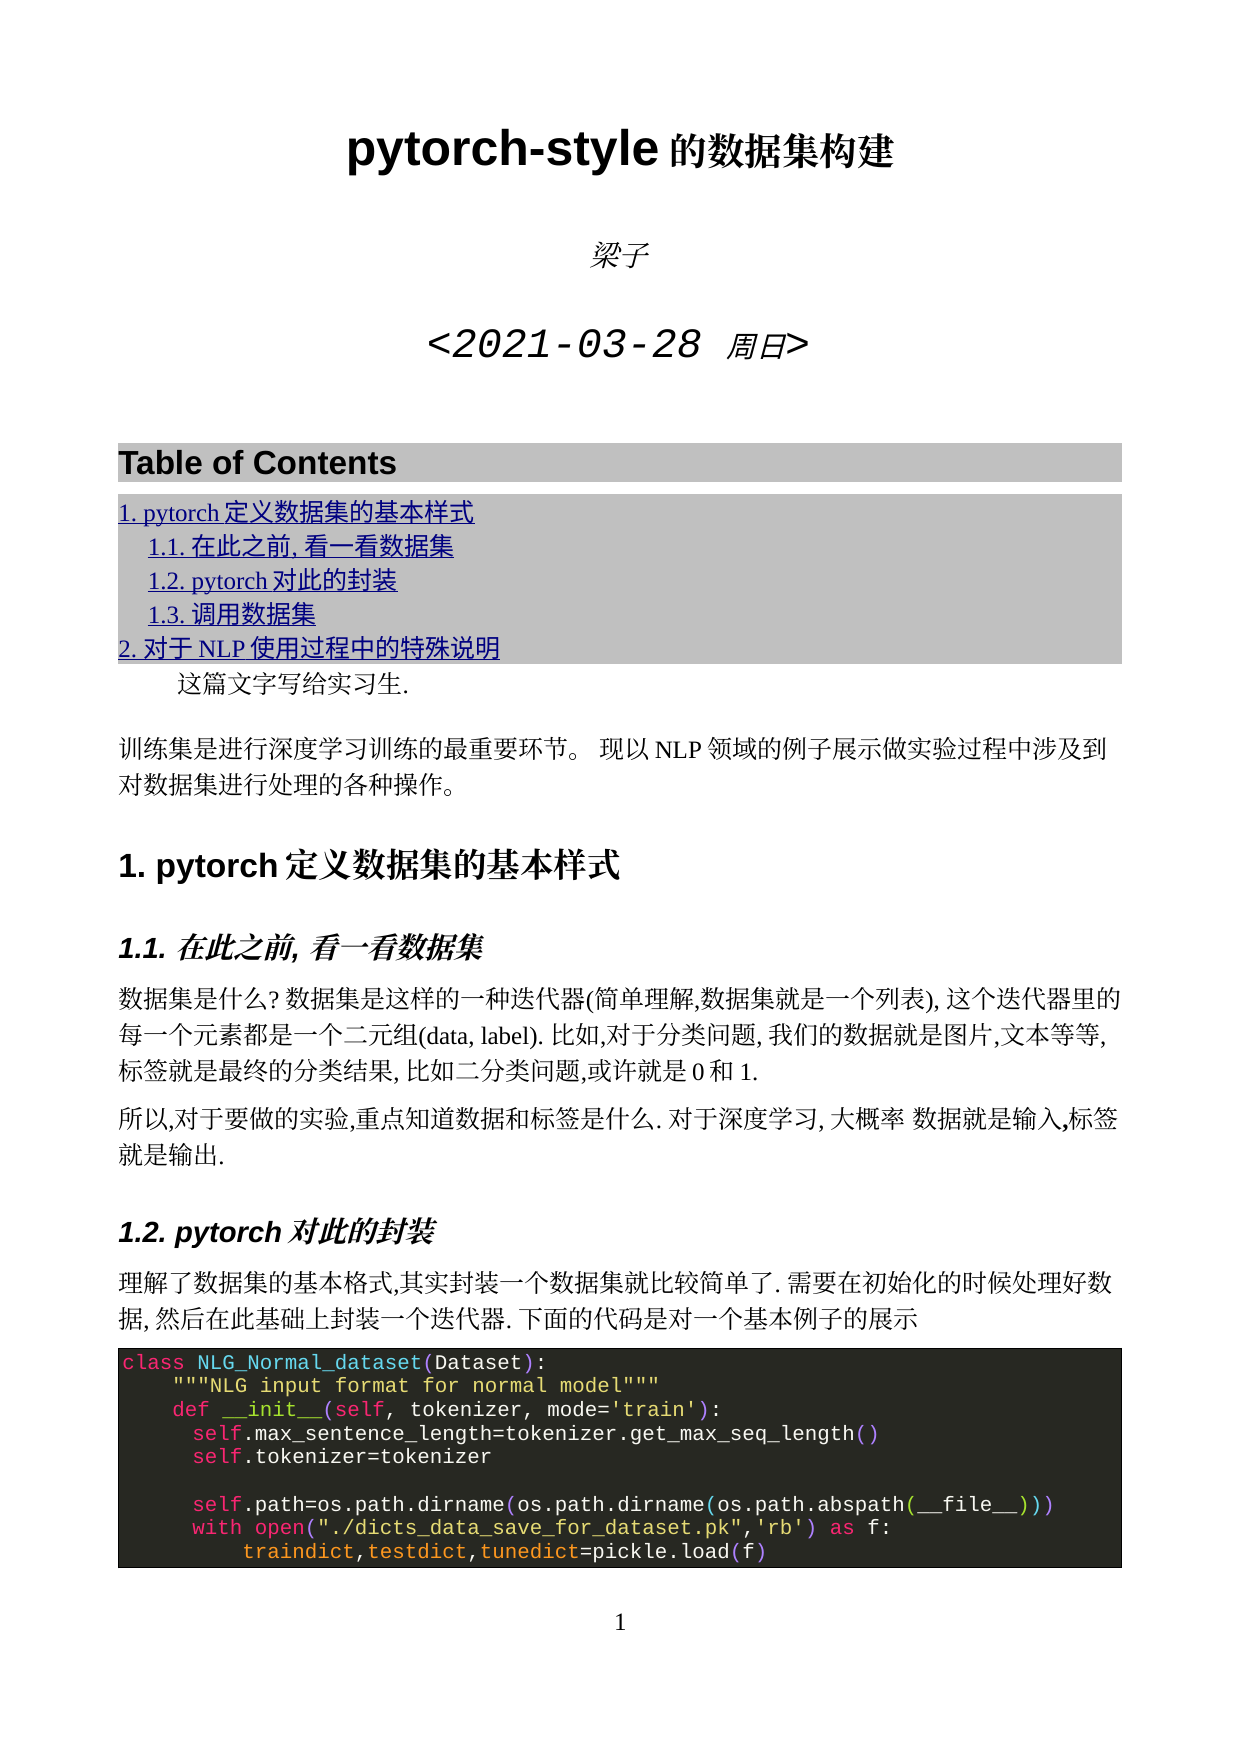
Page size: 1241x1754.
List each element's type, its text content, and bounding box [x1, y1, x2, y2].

text 2. 对于NLP使用过程中的特殊说明 [118, 630, 1122, 664]
text 所以,对于要做的实验,重点知道数据和标签是什么. 对于深度学习, 大概率 数据就是输入,标签就是输出. [118, 1100, 1122, 1172]
text self.tokenizer=tokenizer [119, 1442, 1121, 1466]
subtitle 梁子 [118, 233, 1122, 275]
text 数据集是什么? 数据集是这样的一种迭代器(简单理解,数据集就是一个列表), 这个迭代器里的每一个元素都是一个二元组(data, label). 比如,对于分类问题, 我们的数据就是图片,文本等等, 标签就是最终的分类结果, 比如二分类问题,或许就是0和1. [118, 979, 1122, 1087]
text 理解了数据集的基本格式,其实封装一个数据集就比较简单了. 需要在初始化的时候处理好数据, 然后在此基础上封装一个迭代器. 下面的代码是对一个基本例子的展示 [118, 1263, 1122, 1335]
text 1.1. 在此之前, 看一看数据集 [148, 528, 1122, 562]
text 这篇文字写给实习生. [177, 664, 1063, 700]
text 1.3. 调用数据集 [148, 596, 1122, 630]
text """NLG input format for normal model""" [119, 1371, 1121, 1395]
text class NLG_Normal_dataset(Dataset): [119, 1349, 1121, 1371]
subtitle Table of Contents [118, 443, 1122, 482]
text with open("./dicts_data_save_for_dataset.pk",'rb') as f: [119, 1513, 1121, 1537]
text 训练集是进行深度学习训练的最重要环节。 现以NLP领域的例子展示做实验过程中涉及到对数据集进行处理的各种操作。 [118, 730, 1122, 802]
text traindict,testdict,tunedict=pickle.load(f) [119, 1537, 1121, 1567]
subtitle pytorch对此的封装 [118, 1209, 1122, 1251]
title pytorch-style的数据集构建 [118, 118, 1122, 176]
subtitle 在此之前, 看一看数据集 [118, 925, 1122, 967]
text self.path=os.path.dirname(os.path.dirname(os.path.abspath(__file__))) [119, 1490, 1121, 1513]
text def __init__(self, tokenizer, mode='train'): [119, 1395, 1121, 1419]
text self.max_sentence_length=tokenizer.get_max_seq_length() [119, 1419, 1121, 1442]
subtitle pytorch定义数据集的基本样式 [118, 839, 1122, 887]
text 1. pytorch定义数据集的基本样式 [118, 494, 1122, 528]
subtitle <2021-03-28 周日> [118, 323, 1122, 370]
text 1.2. pytorch对此的封装 [148, 562, 1122, 596]
